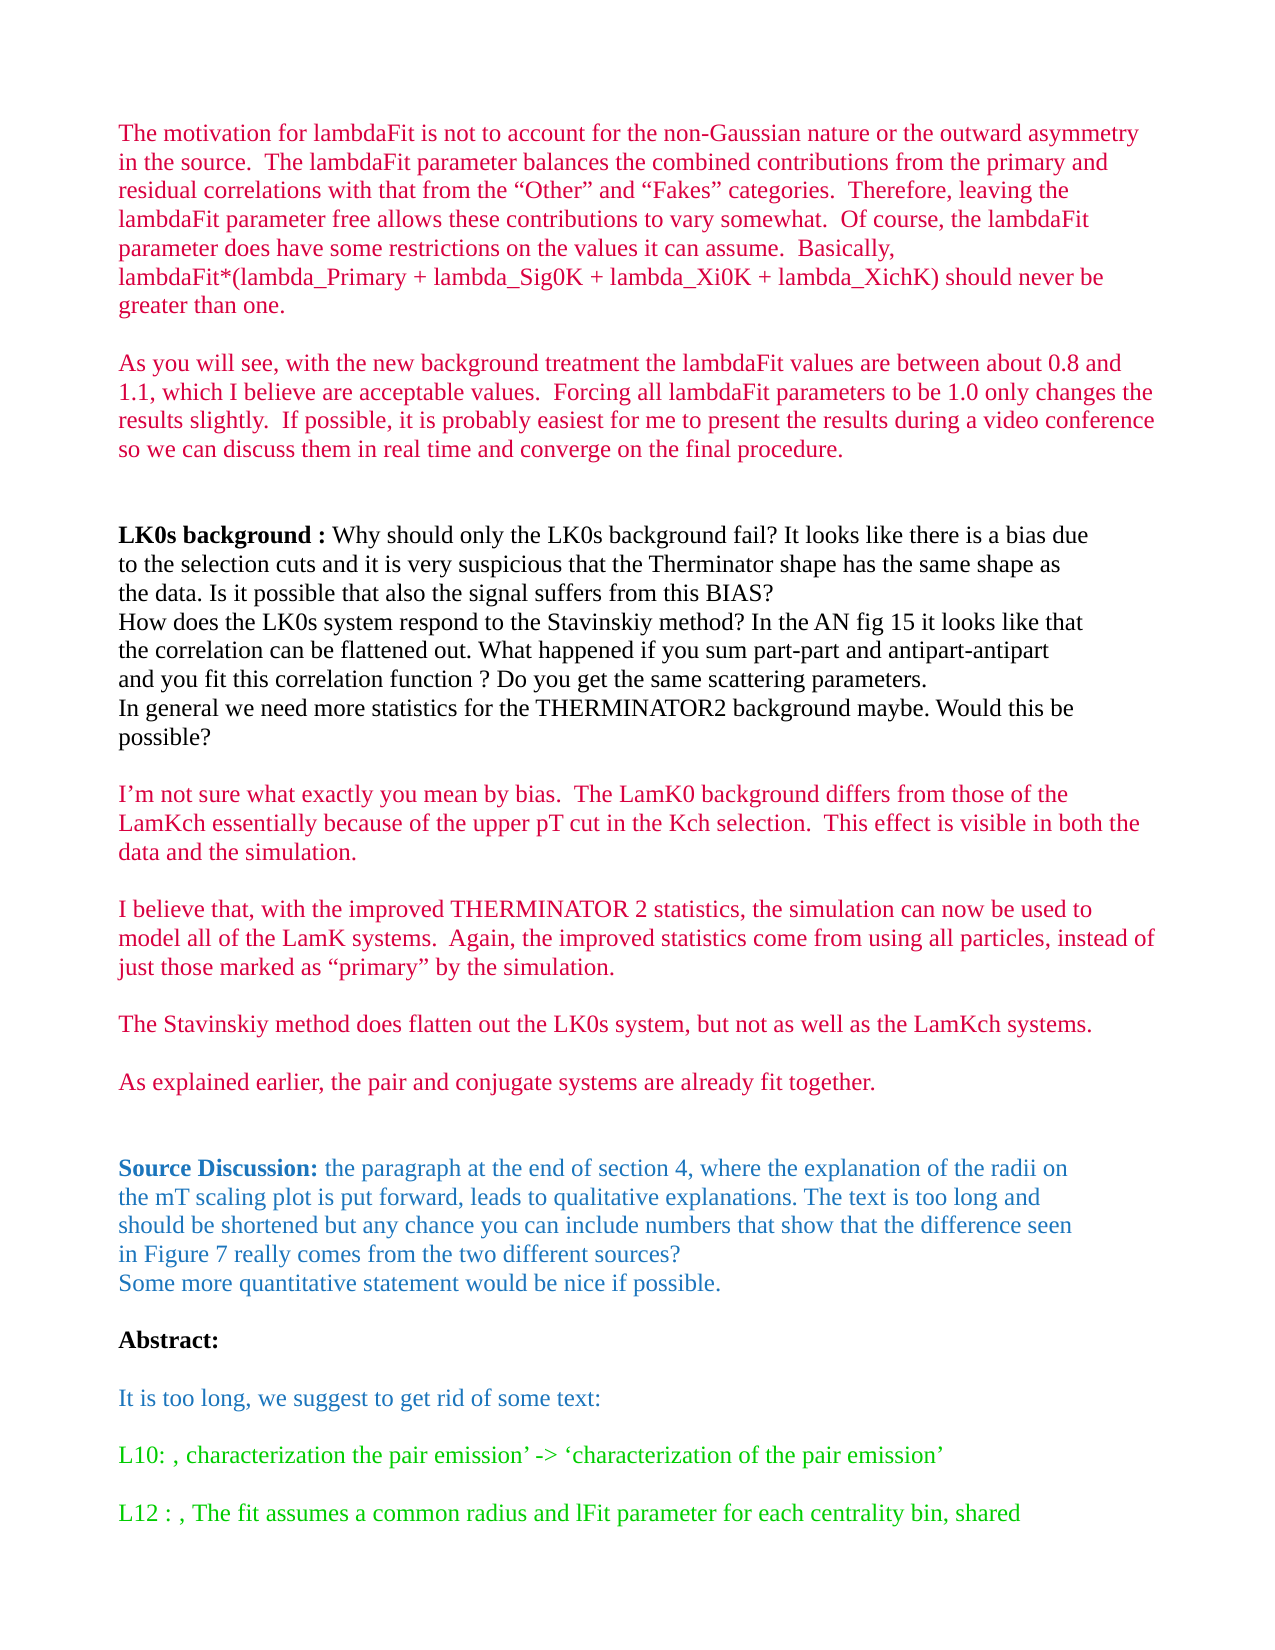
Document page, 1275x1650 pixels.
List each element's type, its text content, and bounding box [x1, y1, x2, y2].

text I’m not sure what exactly you mean by bias. The LamK0 background differs from those of the LamKch essentially because of the upper pT cut in the Kch selection. This effect is visible in both the data and the simulation. [118, 779, 1157, 866]
text It is too long, we suggest to get rid of some text: [118, 1383, 1157, 1412]
text Source Discussion: the paragraph at the end of section 4, where the explanation of the radii on [118, 1153, 1157, 1182]
text possible? [118, 722, 1157, 751]
text As explained earlier, the pair and conjugate systems are already fit together. [118, 1067, 1157, 1096]
text the data. Is it possible that also the signal suffers from this BIAS? [118, 578, 1157, 607]
text In general we need more statistics for the THERMINATOR2 background maybe. Would this be [118, 693, 1157, 722]
text the correlation can be flattened out. What happened if you sum part-part and antipart-antipart [118, 636, 1157, 664]
text As you will see, with the new background treatment the lambdaFit values are between about 0.8 and 1.1, which I believe are acceptable values. Forcing all lambdaFit parameters to be 1.0 only changes the results slightly. If possible, it is probably easiest for me to present the results during a video conference so we can discuss them in real time and converge on the final procedure. [118, 348, 1157, 463]
text Abstract: [118, 1326, 1157, 1354]
text to the selection cuts and it is very suspicious that the Therminator shape has the same shape as [118, 549, 1157, 578]
text Some more quantitative statement would be nice if possible. [118, 1268, 1157, 1297]
text I believe that, with the improved THERMINATOR 2 statistics, the simulation can now be used to model all of the LamK systems. Again, the improved statistics come from using all particles, instead of just those marked as “primary” by the simulation. [118, 894, 1157, 981]
text L10: ‚ characterization the pair emission’ -> ‘characterization of the pair emission’ [118, 1441, 1157, 1469]
text L12 : ‚ The fit assumes a common radius and lFit parameter for each centrality bin, shared [118, 1498, 1157, 1527]
text The Stavinskiy method does flatten out the LK0s system, but not as well as the LamKch systems. [118, 1009, 1157, 1038]
text How does the LK0s system respond to the Stavinskiy method? In the AN fig 15 it looks like that [118, 607, 1157, 636]
text in Figure 7 really comes from the two different sources? [118, 1239, 1157, 1268]
text LK0s background : Why should only the LK0s background fail? It looks like there is a bias due [118, 521, 1157, 549]
text the mT scaling plot is put forward, leads to qualitative explanations. The text is too long and [118, 1182, 1157, 1211]
text The motivation for lambdaFit is not to account for the non-Gaussian nature or the outward asymmetry in the source. The lambdaFit parameter balances the combined contributions from the primary and residual correlations with that from the “Other” and “Fakes” categories. Therefore, leaving the lambdaFit parameter free allows these contributions to vary somewhat. Of course, the lambdaFit parameter does have some restrictions on the values it can assume. Basically, lambdaFit*(lambda_Primary + lambda_Sig0K + lambda_Xi0K + lambda_XichK) should never be greater than one. [118, 118, 1157, 319]
text should be shortened but any chance you can include numbers that show that the difference seen [118, 1211, 1157, 1239]
text and you fit this correlation function ? Do you get the same scattering parameters. [118, 664, 1157, 693]
